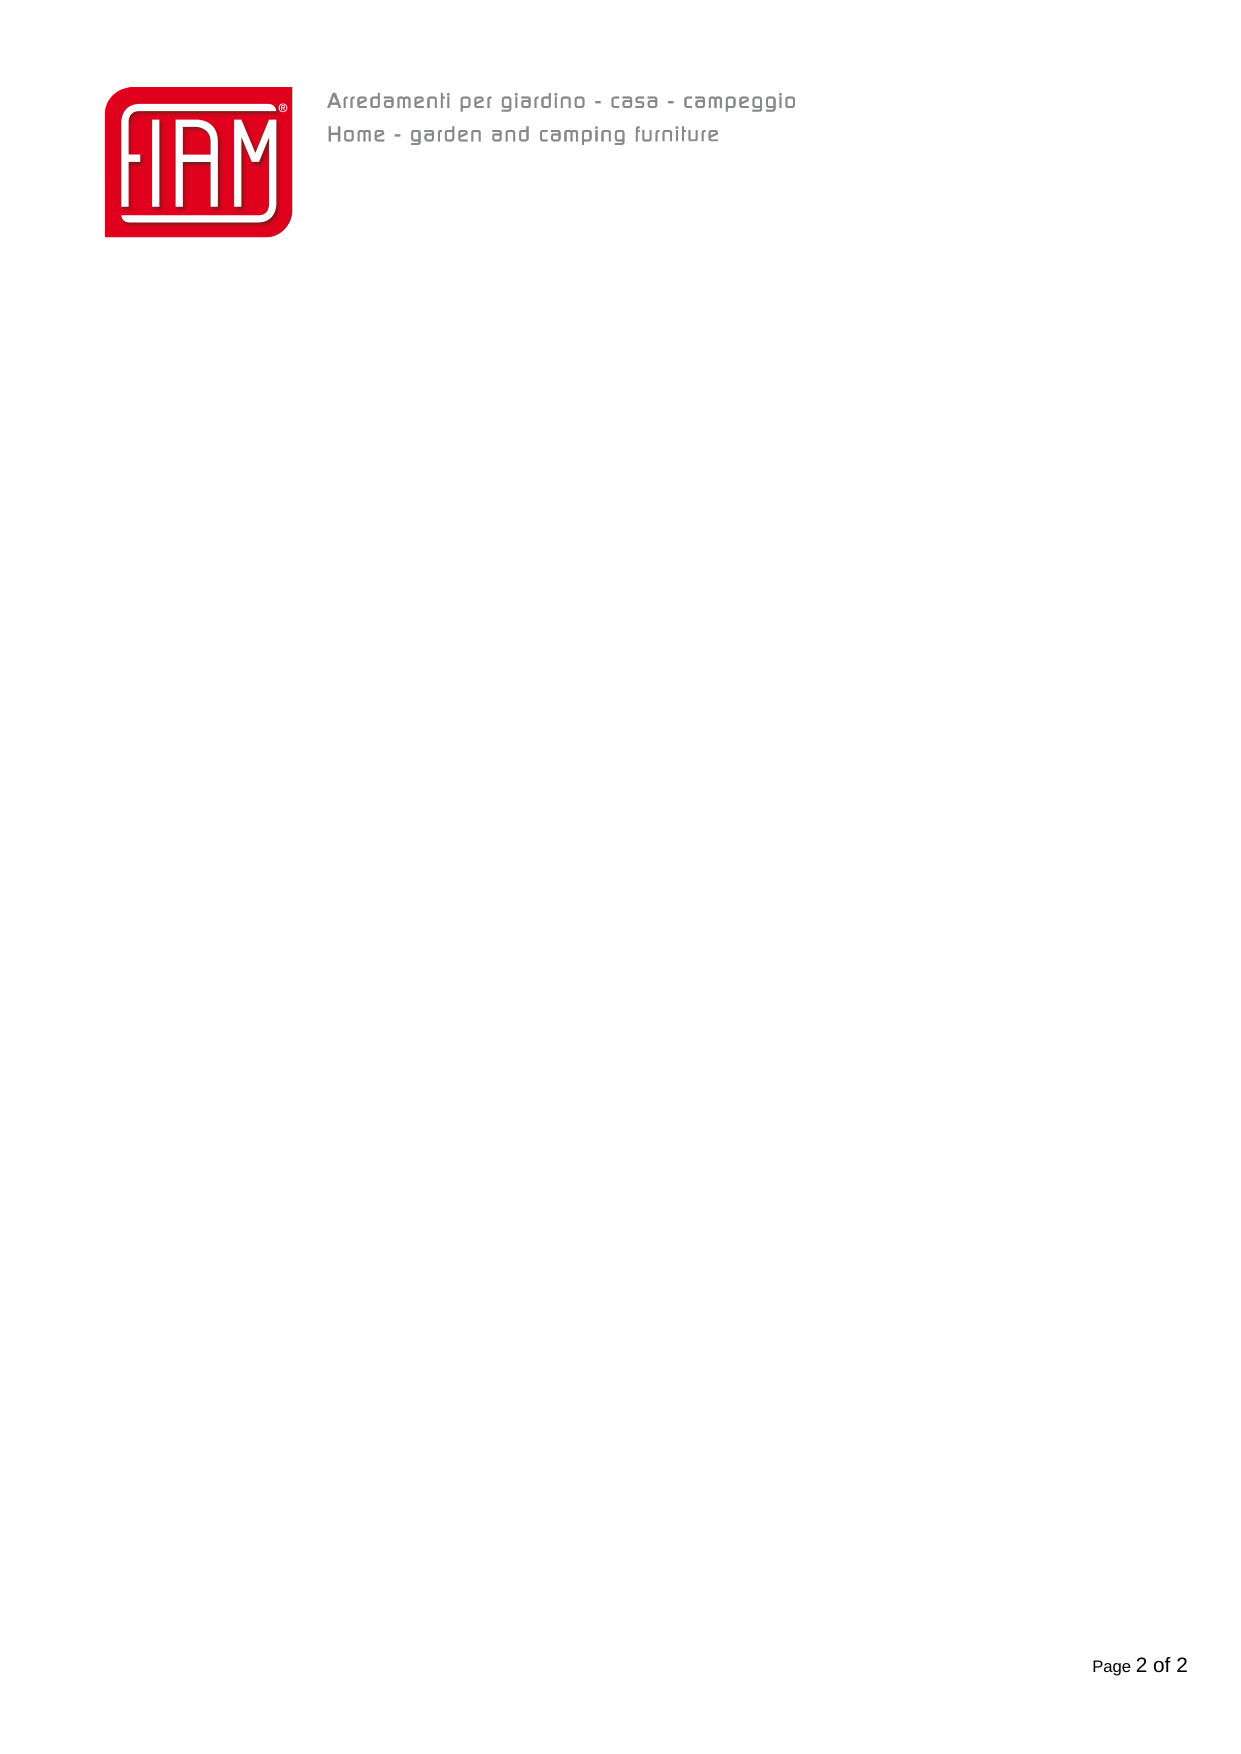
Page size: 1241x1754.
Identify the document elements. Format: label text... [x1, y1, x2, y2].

text </if> [105, 302, 1187, 325]
picture [104, 87, 799, 242]
text </for> [105, 326, 1187, 348]
